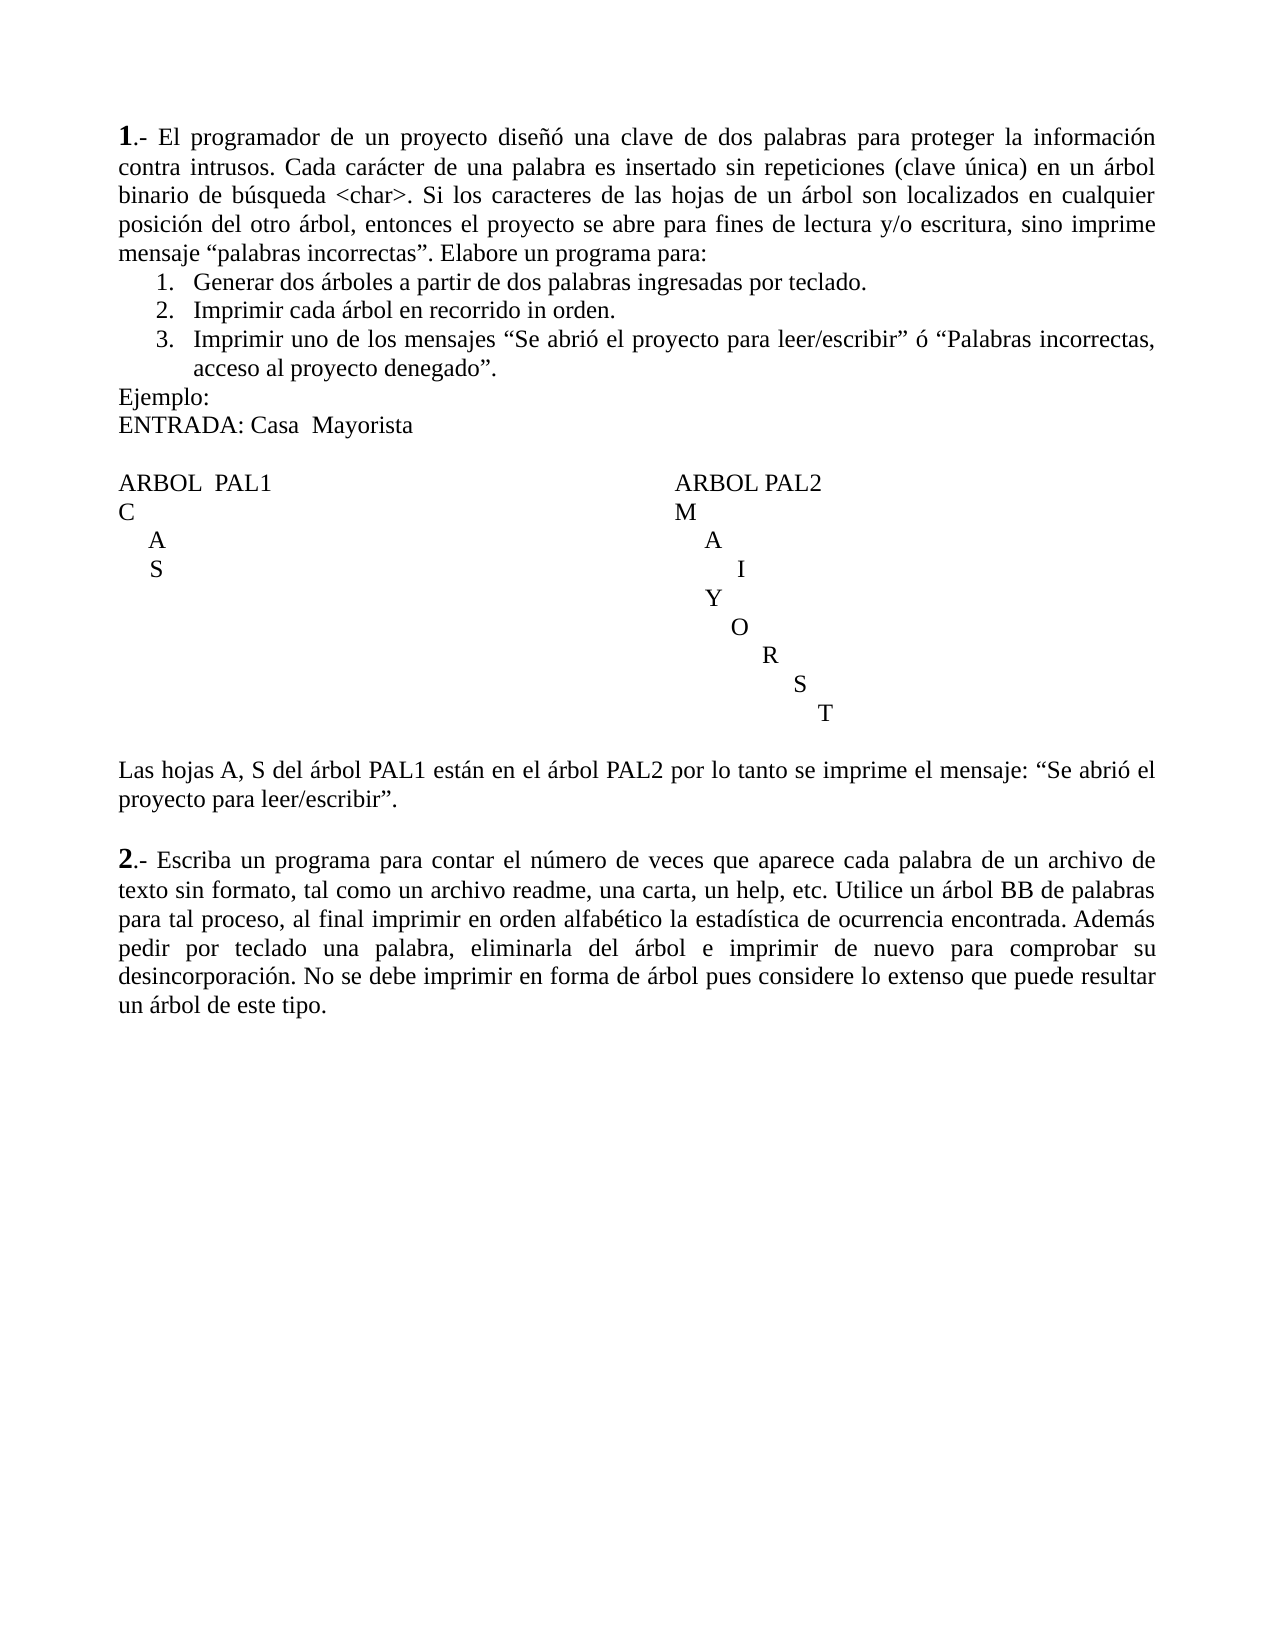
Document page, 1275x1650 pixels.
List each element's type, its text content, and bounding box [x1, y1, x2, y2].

text Las hojas A, S del árbol PAL1 están en el árbol PAL2 por lo tanto se imprime el mensaje: “Se abrió el proyecto para leer/escribir”. [118, 755, 1157, 813]
text S [674, 669, 1157, 698]
text ARBOL PAL2 [674, 468, 1157, 497]
list Imprimir uno de los mensajes “Se abrió el proyecto para leer/escribir” ó “Palabras incorrectas, acceso al proyecto denegado”. [156, 324, 1157, 382]
text R [674, 640, 1157, 669]
list Generar dos árboles a partir de dos palabras ingresadas por teclado. [156, 267, 1157, 295]
text 1.- El programador de un proyecto diseñó una clave de dos palabras para proteger la información contra intrusos. Cada carácter de una palabra es insertado sin repeticiones (clave única) en un árbol binario de búsqueda <char>. Si los caracteres de las hojas de un árbol son localizados en cualquier posición del otro árbol, entonces el proyecto se abre para fines de lectura y/o escritura, sino imprime mensaje “palabras incorrectas”. Elabore un programa para: [118, 118, 1157, 267]
text 2.- Escriba un programa para contar el número de veces que aparece cada palabra de un archivo de texto sin formato, tal como un archivo readme, una carta, un help, etc. Utilice un árbol BB de palabras para tal proceso, al final imprimir en orden alfabético la estadística de ocurrencia encontrada. Además pedir por teclado una palabra, eliminarla del árbol e imprimir de nuevo para comprobar su desincorporación. No se debe imprimir en forma de árbol pues considere lo extenso que puede resultar un árbol de este tipo. [118, 842, 1157, 1019]
text ARBOL PAL1 [118, 468, 601, 497]
text O [674, 612, 1157, 640]
text M [674, 497, 1157, 525]
text A [118, 525, 601, 554]
text I [674, 554, 1157, 583]
text A [674, 525, 1157, 554]
text T [674, 698, 1157, 727]
list Imprimir cada árbol en recorrido in orden. [156, 295, 1157, 324]
text ENTRADA: Casa Mayorista [118, 410, 1157, 439]
text C [118, 497, 601, 525]
text Ejemplo: [118, 382, 1157, 410]
text Y [674, 583, 1157, 612]
text S [118, 554, 601, 583]
